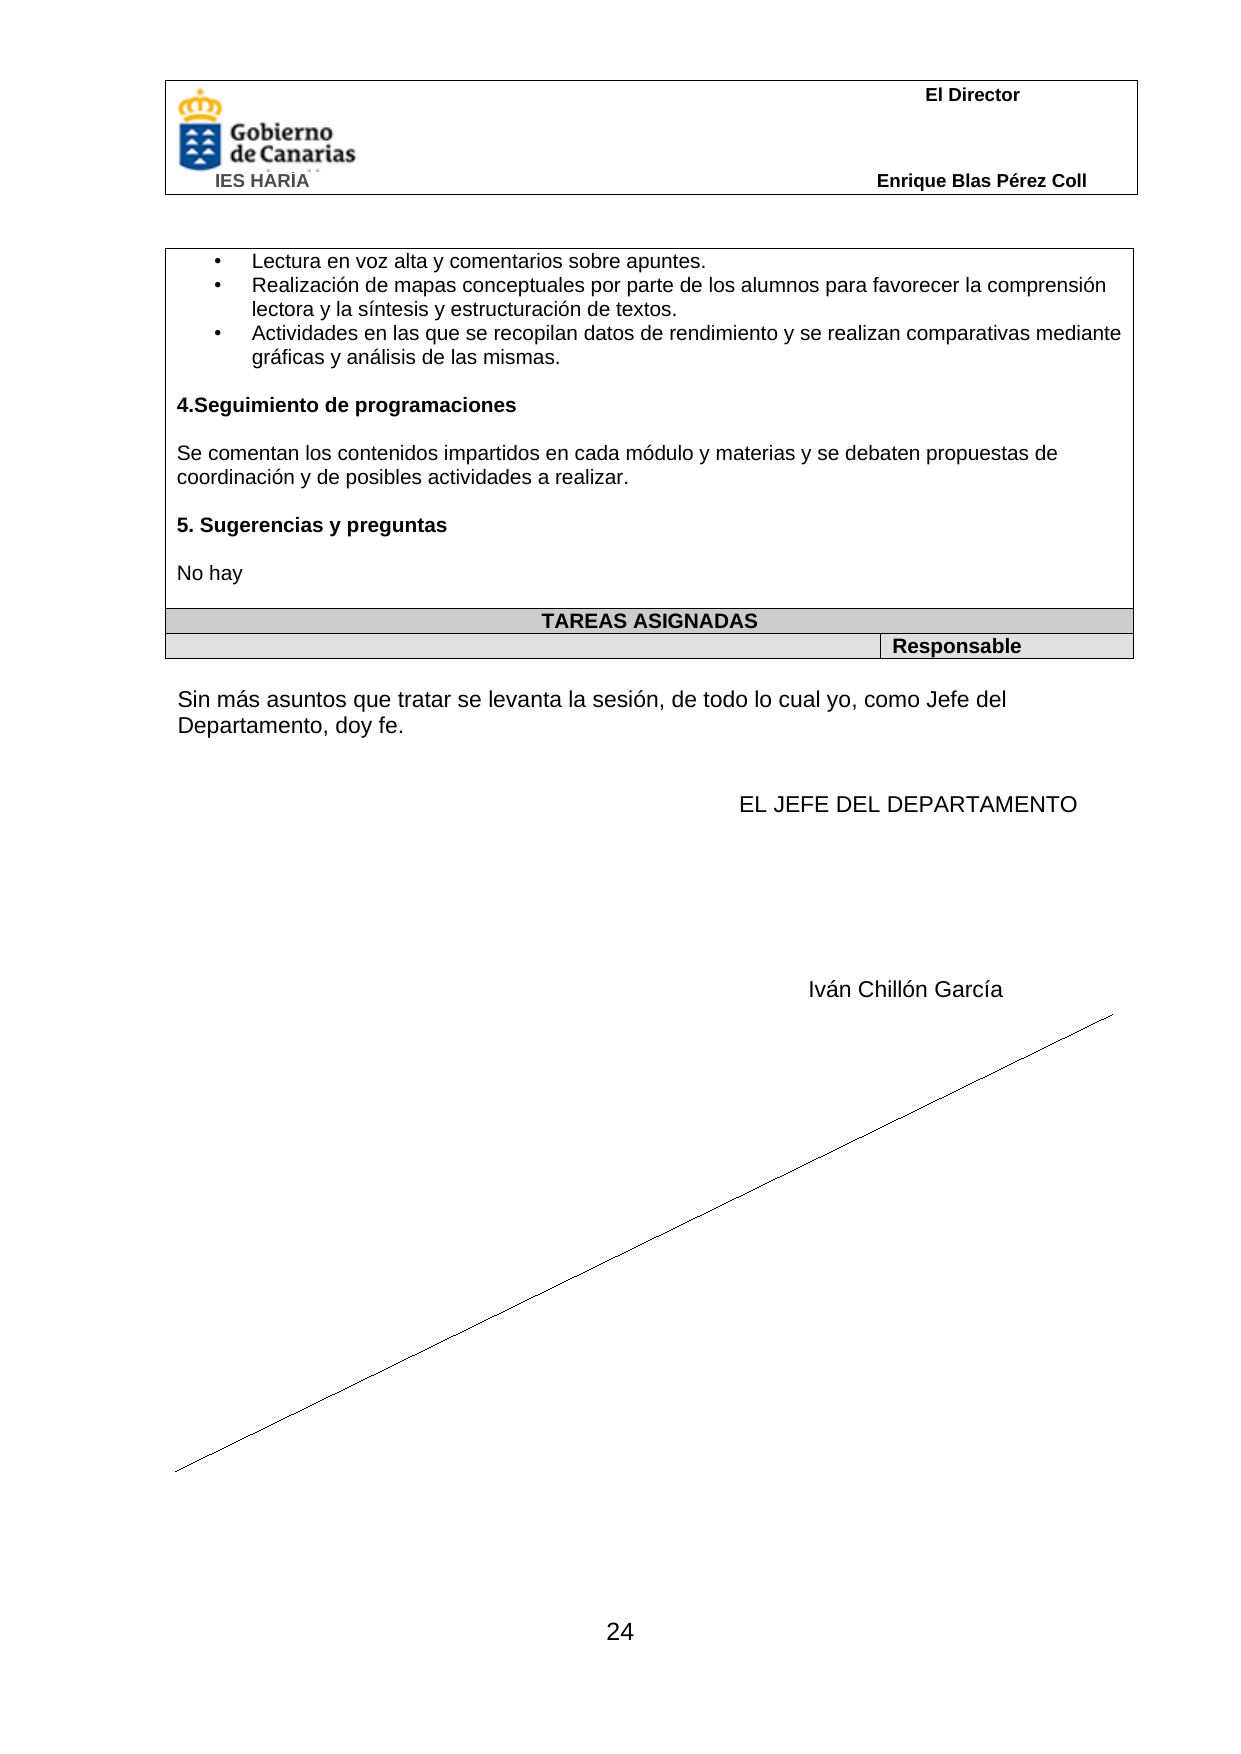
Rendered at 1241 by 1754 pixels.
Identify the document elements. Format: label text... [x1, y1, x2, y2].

text Sin más asuntos que tratar se levanta la sesión, de todo lo cual yo, como Jefe del Departamento, doy fe. [177, 686, 1122, 738]
table_cell TAREAS ASIGNADAS [166, 609, 1133, 633]
table_cell [166, 634, 880, 658]
table_cell Responsable [881, 634, 1133, 658]
text EL JEFE DEL DEPARTAMENTO [177, 791, 1122, 817]
text Iván Chillón García [177, 976, 1122, 1002]
picture [173, 85, 359, 172]
table_cell 1. Aprobación de las actas de la reunión anterior Se aprueba 2. Informe de la reunión de CCP Se informa de los aspectos tratados en la reunión de CCP del día 21 de diciembre. De entre los puntos tratados cabe destacar: Informaciones de dirección: La actividad de navidad de comercio justo tendrá lugar en los recreos de los días del 17 al 21. De cara a la campaña de recogida de juguetes se dejará una caja en la sala de profesores en la que se podrán realizar aportaciones. Organizan los servicios sociales del ayto de Haría. El presidente del AMPA se reunión con la Junta de Delegados pidiendo implicación de las familias. Se pasa circular que se cuelga en la página web. Incluye el número de cuenta para los padres que quieran hacerse socios. La circular se adjuntará a las notas del primer trimestre. Constitución del consejo escolar con nuevos componentes. Publicada en la web de la consejería la relación de centros con vacantes a director, entre ellos el IES Haría. Se remite correo con avances de los posibles cambios en la FP con la nueva ley educativa. Informaciones de jefatura de estudios: En la carpeta del COFO se han incluido nuevos cursos. El 5 de enero tendrá lugar en Costa Teguise una carrera benéfica, se solicita participación de alumnos, padres y profesores. Ruegos y preguntas Carmen Rosa solicita voluntarios para cantar el día 20. El departamento no tiene materiales peligrosos que deshechar. Se acuerda remitir por correo análisis de las acciones realizadas para favorecer las propuestas de mejora del Centro vinculadas a la evaluación de diagnóstico del Centro y a los objetivos de la consejería para el presente curso. 3. Acciones aplicadas propuestas de mejora del centro y objetivos de la consejería Las acciones realizadas en los módulos y materias encaminadas a favorecer las propuestas de mejora del centro fruto de la evaluación de diagnóstico son: Lectura en voz alta y comentarios sobre apuntes. Realización de mapas conceptuales por parte de los alumnos para favorecer la comprensión lectora y la síntesis y estructuración de textos. Actividades en las que se recopilan datos de rendimiento y se realizan comparativas mediante gráficas y análisis de las mismas. 4.Seguimiento de programaciones Se comentan los contenidos impartidos en cada módulo y materias y se debaten propuestas de coordinación y de posibles actividades a realizar. 5. Sugerencias y preguntas No hay [166, 249, 1133, 608]
